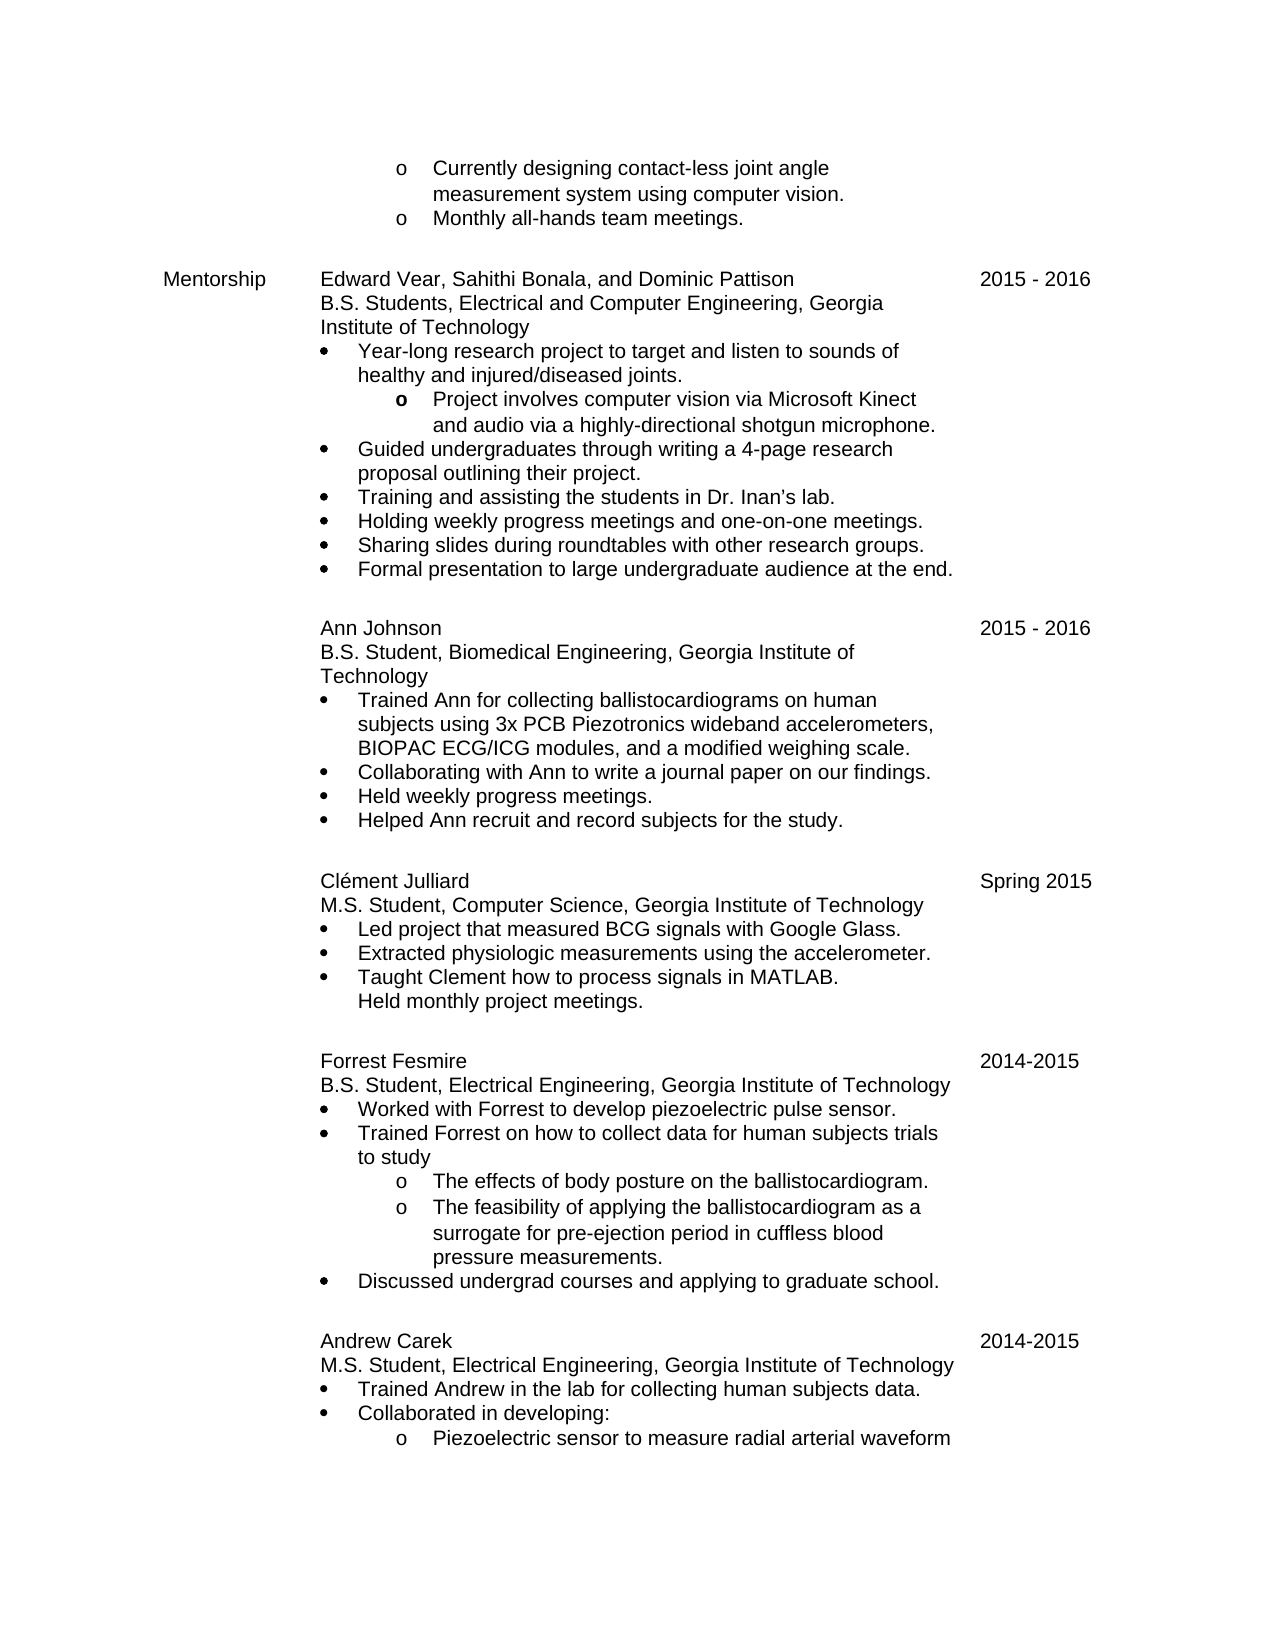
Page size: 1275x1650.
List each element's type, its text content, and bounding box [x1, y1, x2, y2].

table_cell 2015 - 2016 [967, 261, 1125, 610]
table_cell [150, 610, 307, 863]
table_cell Edward Vear, Sahithi Bonala, and Dominic Pattison B.S. Students, Electrical and Computer Engineering, Georgia Institute of Technology Year-long research project to target and listen to sounds of healthy and injured/diseased joints. Project involves computer vision via Microsoft Kinect and audio via a highly-directional shotgun microphone. Guided undergraduates through writing a 4-page research proposal outlining their project. Training and assisting the students in Dr. Inan’s lab. Holding weekly progress meetings and one-on-one meetings. Sharing slides during roundtables with other research groups. Formal presentation to large undergraduate audience at the end. [308, 261, 967, 610]
table_cell [150, 1044, 307, 1323]
table_cell Clément Julliard M.S. Student, Computer Science, Georgia Institute of Technology Led project that measured BCG signals with Google Glass. Extracted physiologic measurements using the accelerometer. Taught Clement how to process signals in MATLAB. Held monthly project meetings. [308, 863, 967, 1043]
table_cell [150, 863, 307, 1043]
table_cell 2015 - 2016 [967, 610, 1125, 863]
table_cell Andrew Carek M.S. Student, Electrical Engineering, Georgia Institute of Technology Trained Andrew in the lab for collecting human subjects data. Collaborated in developing: Piezoelectric sensor to measure radial arterial waveform Equipment for cuff-less blood pressure pilot study. Signal processing techniques to analyze the waveforms. Traveled to California with Andrew to set up pilot study at University of California-San Francisco School of Medicine. Advised Andrew about graduate courses and research topics. [308, 1324, 967, 1482]
table_cell Ann Johnson B.S. Student, Biomedical Engineering, Georgia Institute of Technology Trained Ann for collecting ballistocardiograms on human subjects using 3x PCB Piezotronics wideband accelerometers, BIOPAC ECG/ICG modules, and a modified weighing scale. Collaborating with Ann to write a journal paper on our findings. Held weekly progress meetings. Helped Ann recruit and record subjects for the study. [308, 610, 967, 863]
table_cell [967, 150, 1125, 261]
table_cell Forrest Fesmire B.S. Student, Electrical Engineering, Georgia Institute of Technology Worked with Forrest to develop piezoelectric pulse sensor. Trained Forrest on how to collect data for human subjects trials to study The effects of body posture on the ballistocardiogram. The feasibility of applying the ballistocardiogram as a surrogate for pre-ejection period in cuffless blood pressure measurements. Discussed undergrad courses and applying to graduate school. [308, 1044, 967, 1323]
table_cell Center for Pediatric Innovation Seed Grant ($50,000) Children’s Healthcare of Atlanta Wrote the grant proposal which was funded. Collaborating with Dr. Sampath Prahalad, M.D., Associate Professor of Pediatrics and Director of Translational Research in Pediatric Rheumatology, Emory School of Medicine. Pilot study of joint sounds as biomarkers for juvenile inflammatory diseases. Currently designing battery-less wireless passive backscatter wearable microphone for children to wear. Currently designing contact-less joint angle measurement system using computer vision. Monthly all-hands team meetings. [308, 150, 967, 261]
table_cell Mentorship [150, 261, 307, 610]
table_cell Spring 2015 [967, 863, 1125, 1043]
table_cell 2014-2015 [967, 1044, 1125, 1323]
table_cell [150, 150, 307, 261]
table_cell 2014-2015 [967, 1324, 1125, 1482]
table_cell [150, 1324, 307, 1482]
